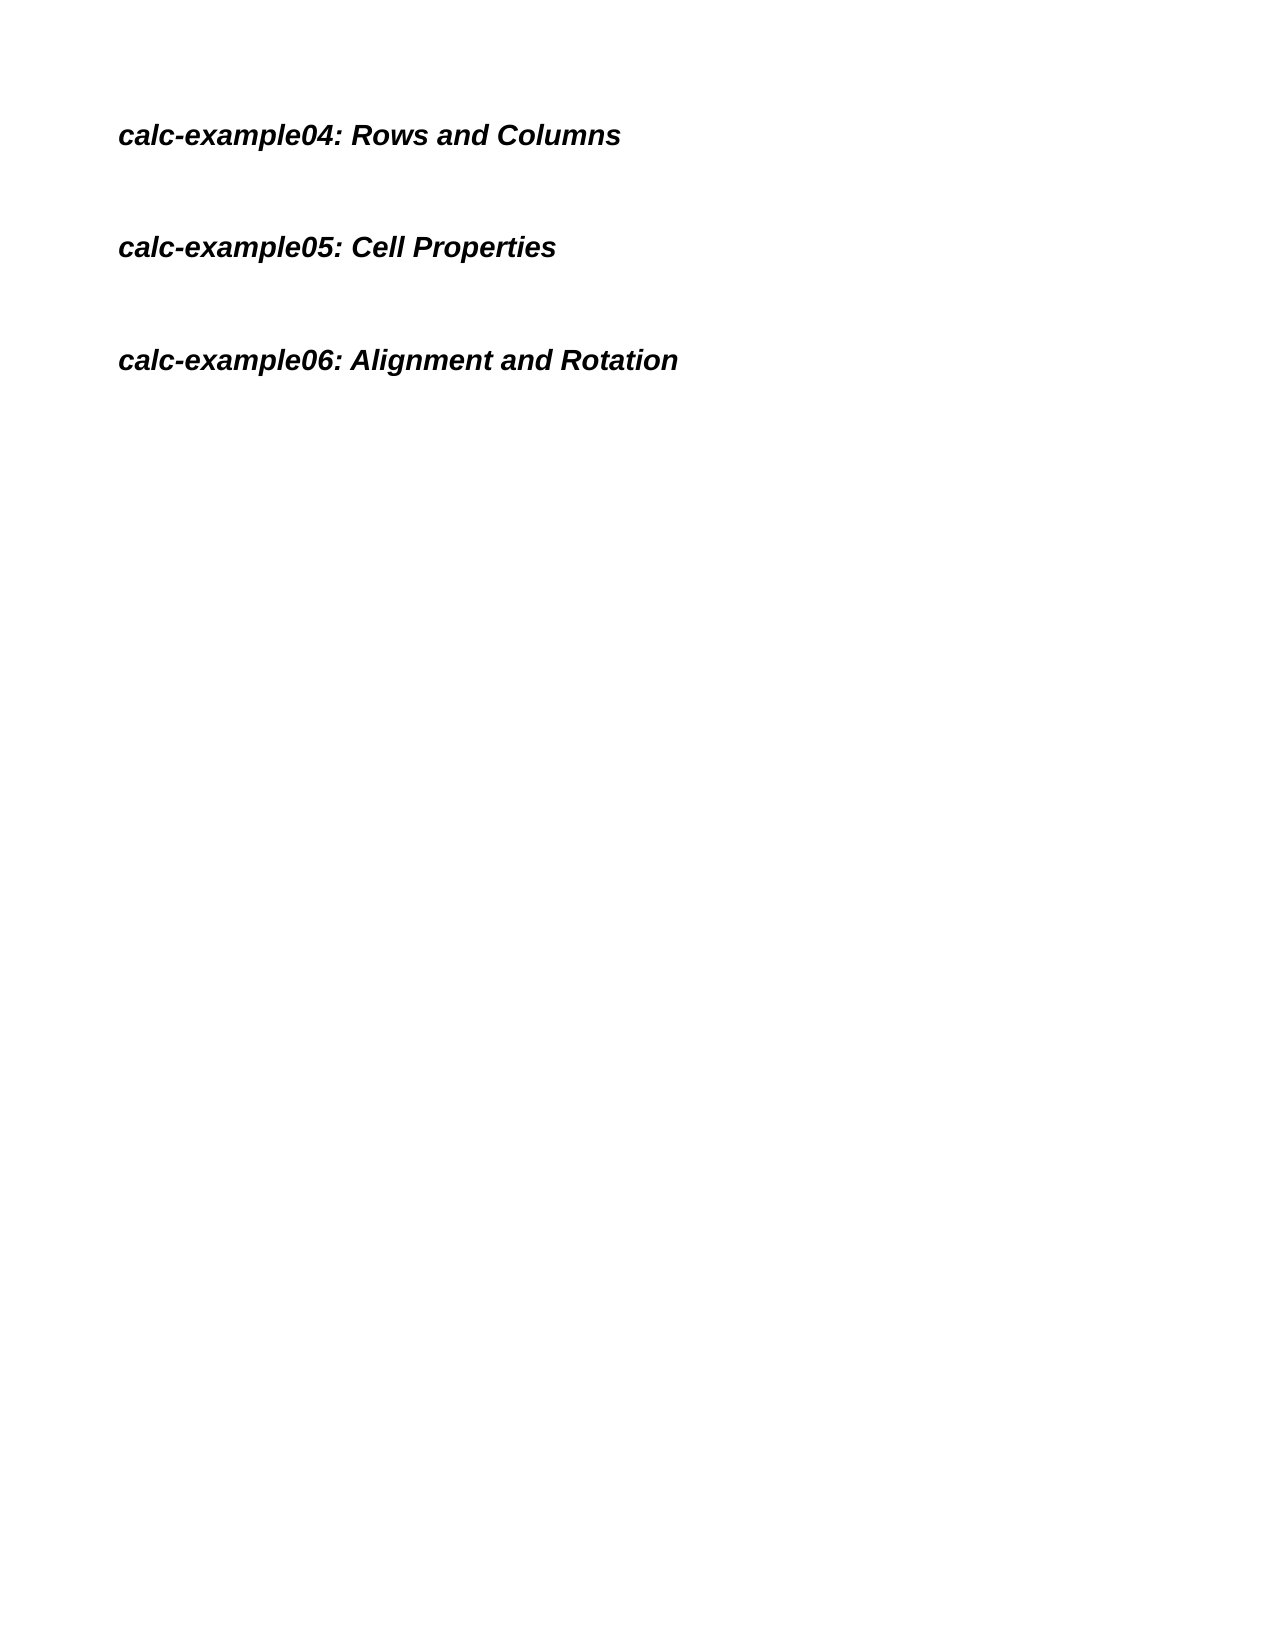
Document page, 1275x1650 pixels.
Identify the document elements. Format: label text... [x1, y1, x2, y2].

subtitle calc-example06: Alignment and Rotation [118, 343, 1157, 376]
subtitle calc-example05: Cell Properties [118, 230, 1157, 264]
subtitle calc-example04: Rows and Columns [118, 118, 1157, 152]
